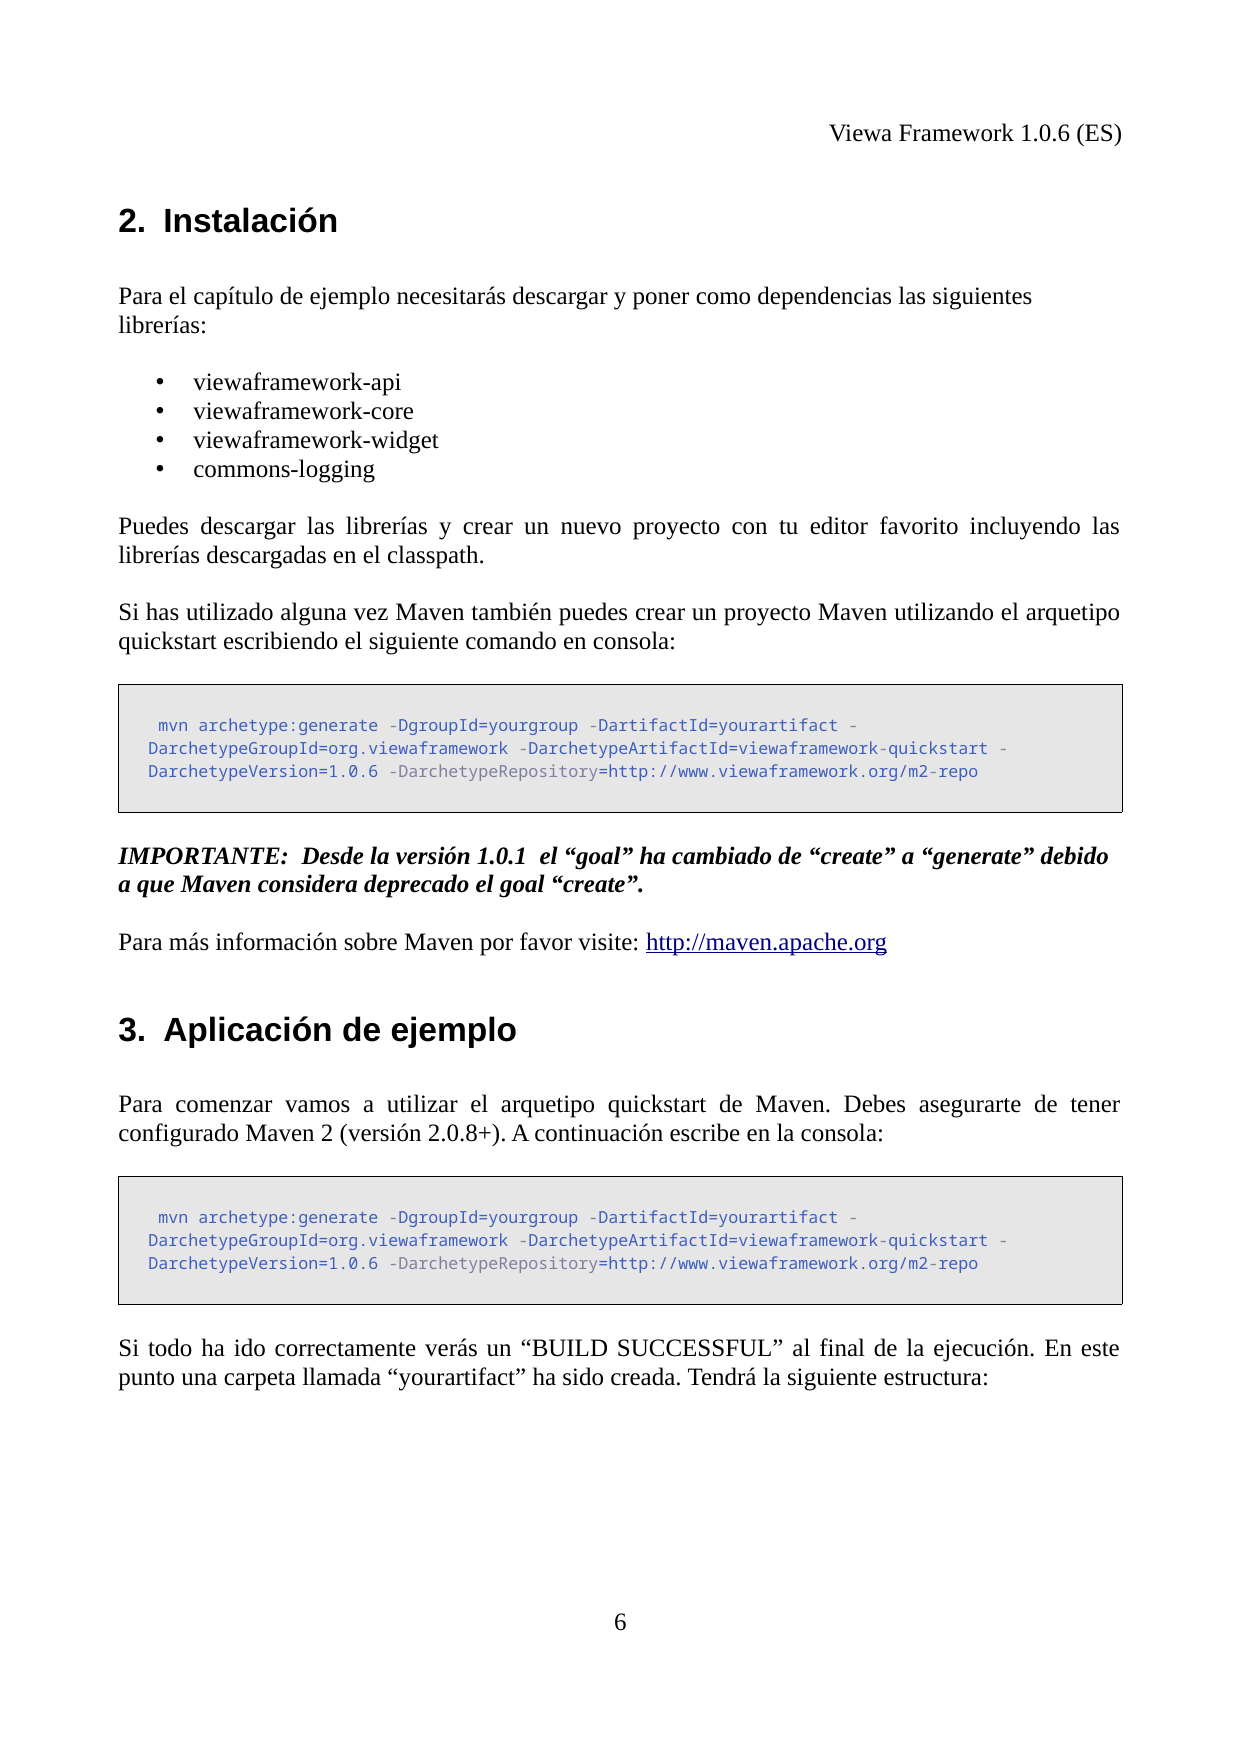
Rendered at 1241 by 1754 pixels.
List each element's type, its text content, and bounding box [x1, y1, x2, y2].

list commons-logging [156, 454, 1122, 482]
text Para comenzar vamos a utilizar el arquetipo quickstart de Maven. Debes asegurarte de tener configurado Maven 2 (versión 2.0.8+). A continuación escribe en la consola: [118, 1089, 1122, 1147]
text Para el capítulo de ejemplo necesitarás descargar y poner como dependencias las siguientes librerías: [118, 281, 1122, 339]
table_header mvn archetype:generate -DgroupId=yourgroup -DartifactId=yourartifact -DarchetypeGroupId=org.viewaframework -DarchetypeArtifactId=viewaframework-quickstart -DarchetypeVersion=1.0.6 -DarchetypeRepository=http://www.viewaframework.org/m2-repo [119, 1177, 1122, 1304]
list viewaframework-api [156, 367, 1122, 396]
text Si has utilizado alguna vez Maven también puedes crear un proyecto Maven utilizando el arquetipo quickstart escribiendo el siguiente comando en consola: [118, 597, 1122, 655]
subtitle Aplicación de ejemplo [118, 1009, 1122, 1048]
text Si todo ha ido correctamente verás un “BUILD SUCCESSFUL” al final de la ejecución. En este punto una carpeta llamada “yourartifact” ha sido creada. Tendrá la siguiente estructura: [118, 1333, 1122, 1390]
text Para más información sobre Maven por favor visite: http://maven.apache.org [118, 927, 1122, 956]
list viewaframework-widget [156, 425, 1122, 454]
table_header mvn archetype:generate -DgroupId=yourgroup -DartifactId=yourartifact -DarchetypeGroupId=org.viewaframework -DarchetypeArtifactId=viewaframework-quickstart -DarchetypeVersion=1.0.6 -DarchetypeRepository=http://www.viewaframework.org/m2-repo [119, 685, 1122, 812]
list viewaframework-core [156, 396, 1122, 425]
text Puedes descargar las librerías y crear un nuevo proyecto con tu editor favorito incluyendo las librerías descargadas en el classpath. [118, 511, 1122, 569]
subtitle Instalación [118, 201, 1122, 240]
text IMPORTANTE: Desde la versión 1.0.1 el “goal” ha cambiado de “create” a “generate” debido a que Maven considera deprecado el goal “create”. [118, 841, 1122, 898]
